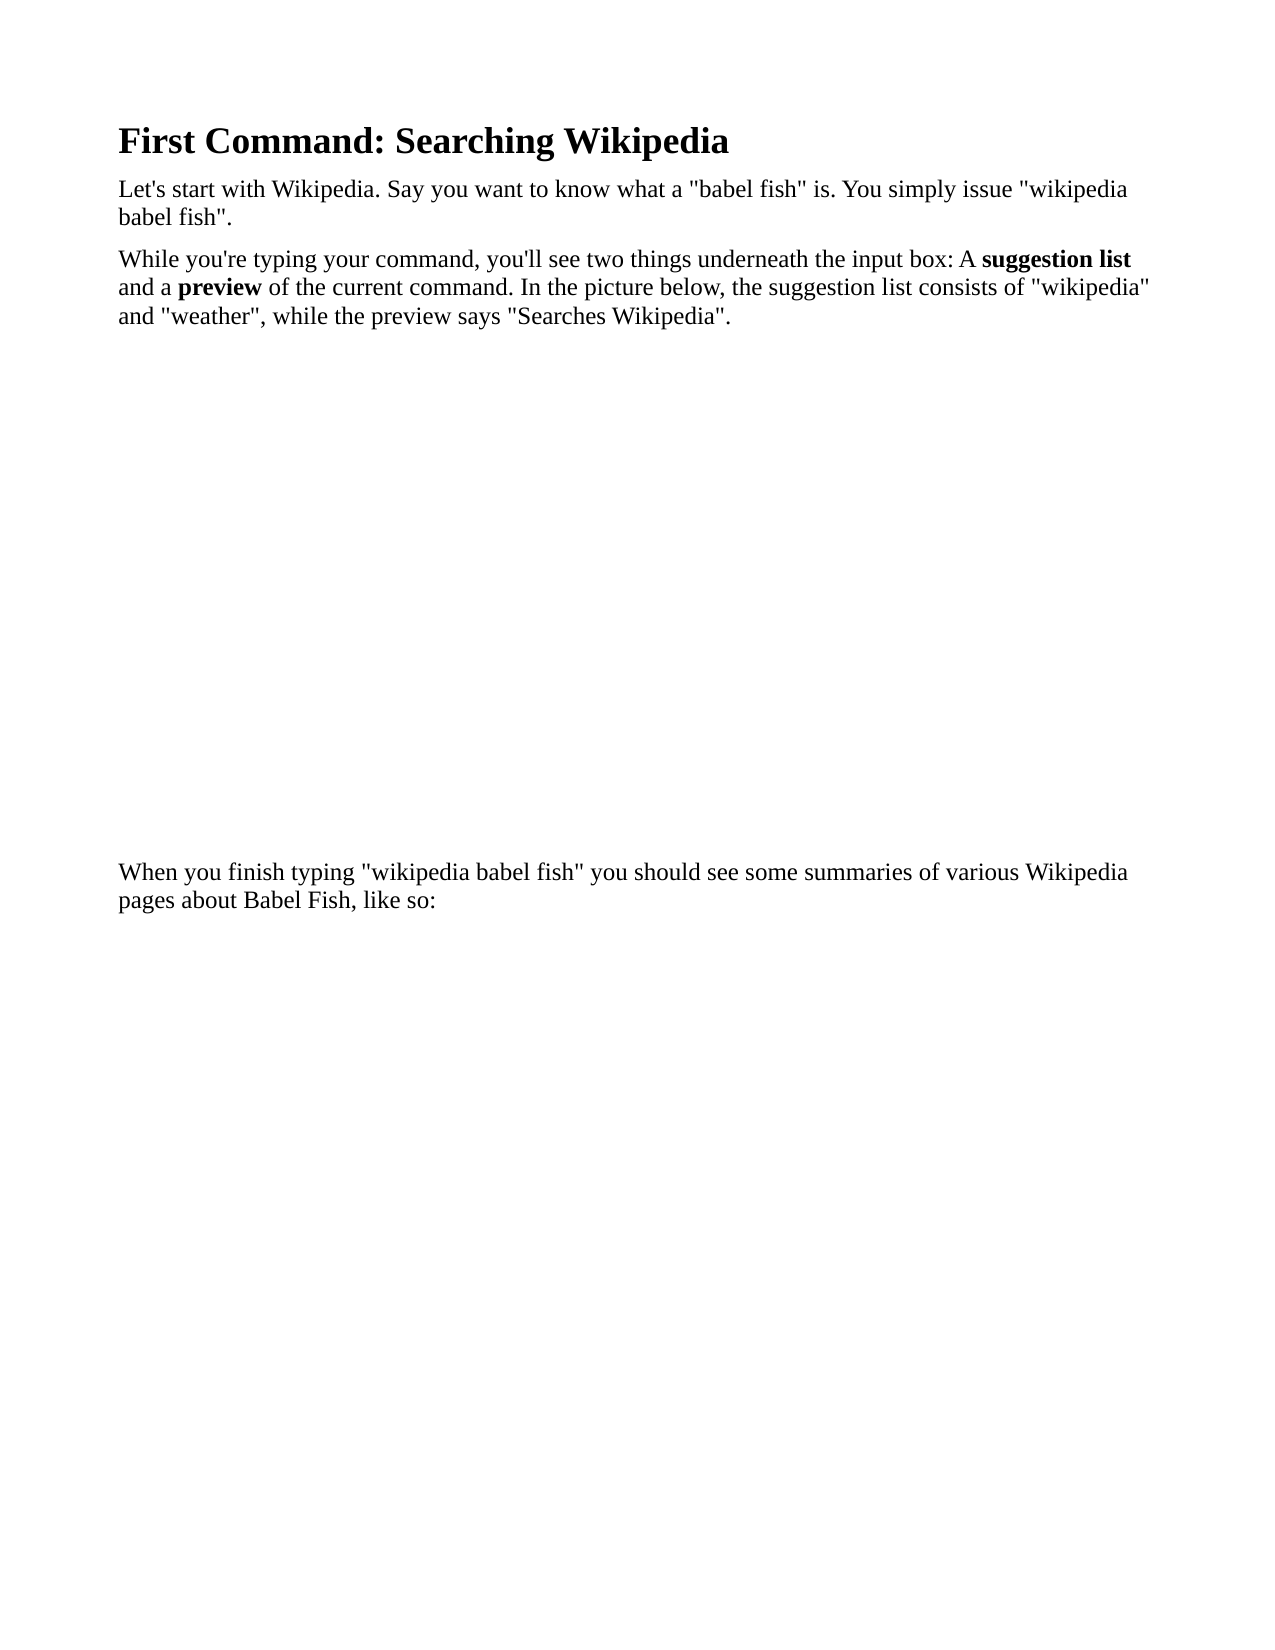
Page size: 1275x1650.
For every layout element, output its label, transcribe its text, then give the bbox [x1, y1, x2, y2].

subtitle First Command: Searching Wikipedia [118, 118, 1157, 161]
text While you're typing your command, you'll see two things underneath the input box: A suggestion list and a preview of the current command. In the picture below, the suggestion list consists of "wikipedia" and "weather", while the preview says "Searches Wikipedia". [118, 244, 1157, 330]
text When you finish typing "wikipedia babel fish" you should see some summaries of various Wikipedia pages about Babel Fish, like so: [118, 857, 1157, 914]
text Let's start with Wikipedia. Say you want to know what a "babel fish" is. You simply issue "wikipedia babel fish". [118, 174, 1157, 231]
